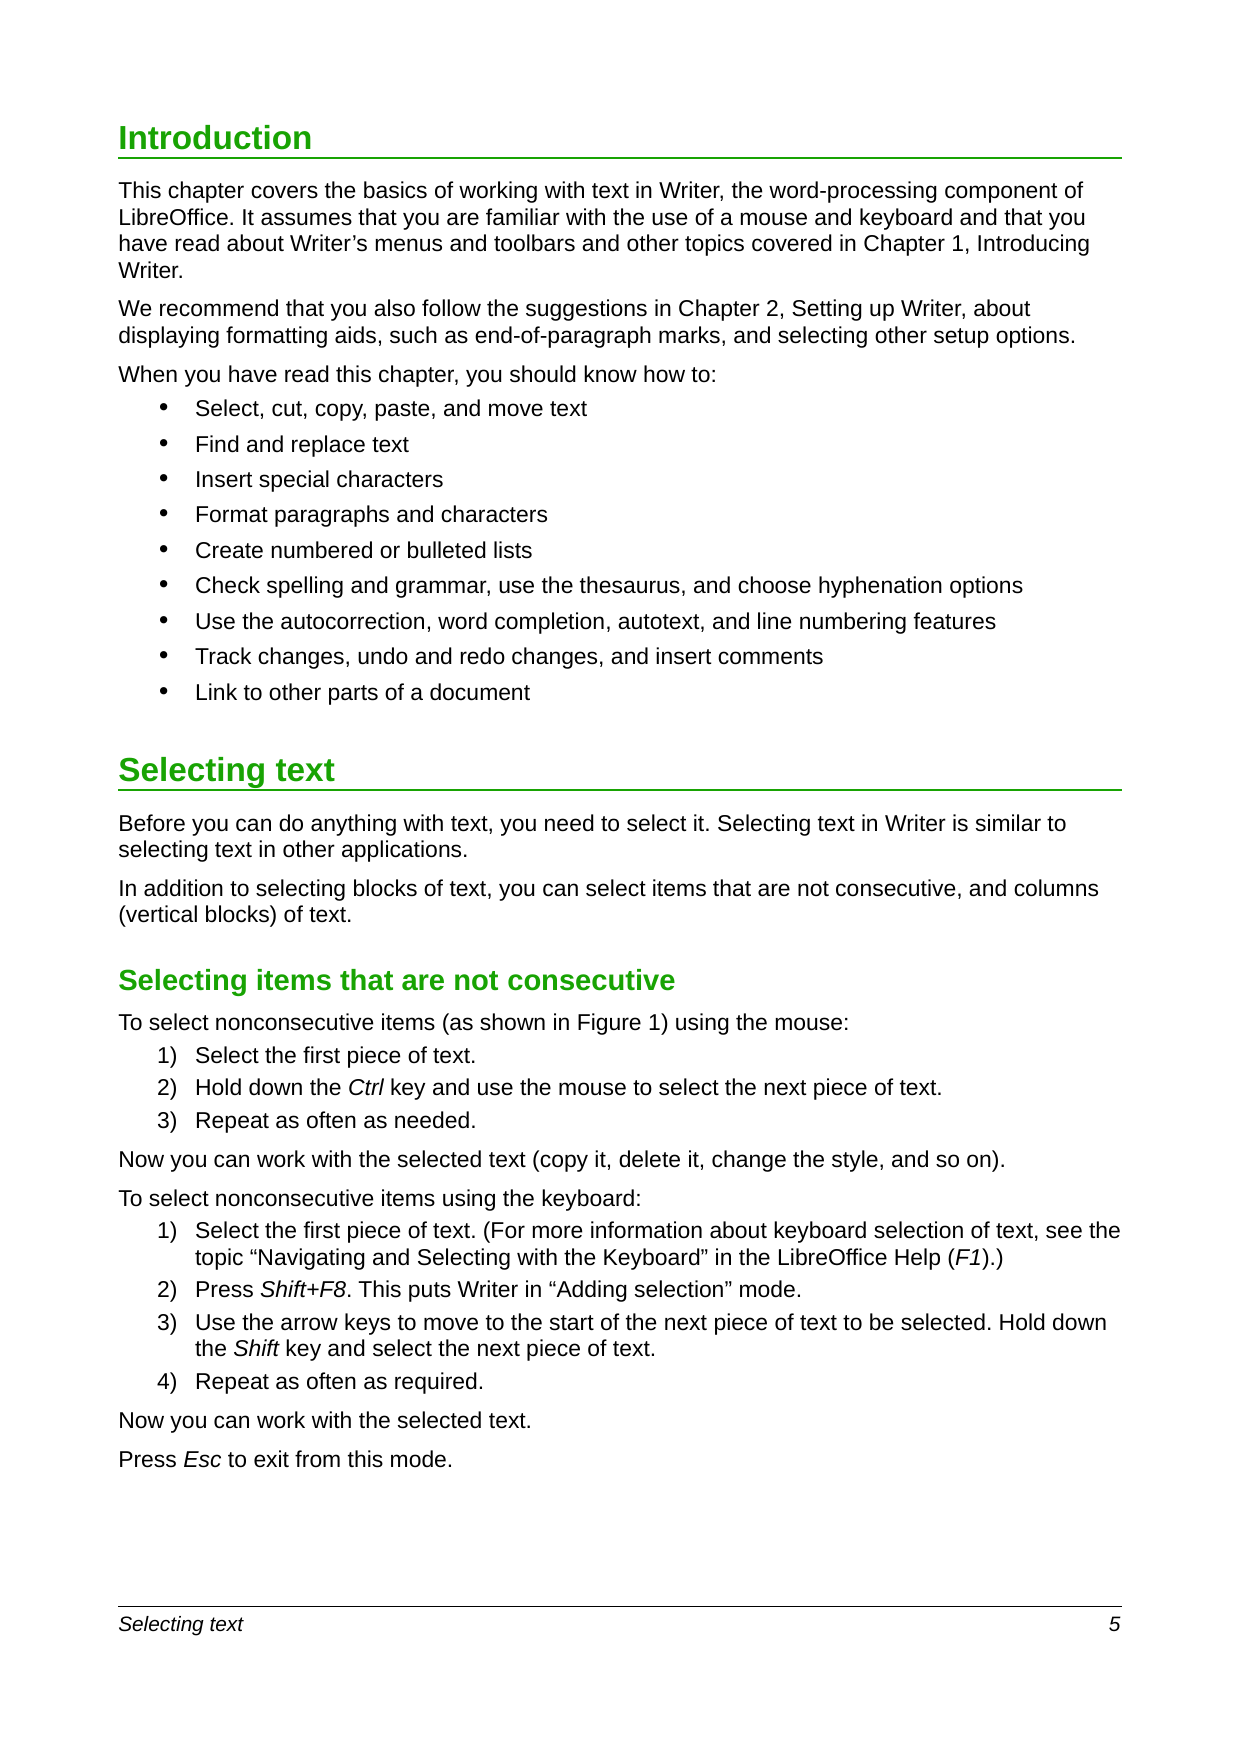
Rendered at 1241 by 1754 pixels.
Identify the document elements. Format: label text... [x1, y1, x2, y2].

list Select the first piece of text. [177, 1042, 1122, 1068]
text This chapter covers the basics of working with text in Writer, the word-processing component of LibreOffice. It assumes that you are familiar with the use of a mouse and keyboard and that you have read about Writer’s menus and toolbars and other topics covered in Chapter 1, Introducing Writer. [118, 177, 1122, 283]
list Press Shift+F8. This puts Writer in “Adding selection” mode. [177, 1276, 1122, 1303]
subtitle Introduction [118, 118, 1122, 157]
list Hold down the Ctrl key and use the mouse to select the next piece of text. [177, 1074, 1122, 1101]
text Now you can work with the selected text. [118, 1407, 1122, 1433]
list When you have read this chapter, you should know how to: [118, 361, 1122, 387]
list Format paragraphs and characters [156, 500, 1122, 529]
list To select nonconsecutive items (as shown in Figure 1) using the mouse: [118, 1009, 1122, 1035]
list Link to other parts of a document [156, 677, 1122, 706]
list Repeat as often as required. [177, 1368, 1122, 1394]
list Find and replace text [156, 429, 1122, 458]
list Track changes, undo and redo changes, and insert comments [156, 641, 1122, 671]
list Select, cut, copy, paste, and move text [156, 393, 1122, 423]
list Insert special characters [156, 464, 1122, 493]
list Repeat as often as needed. [177, 1107, 1122, 1133]
list Check spelling and grammar, use the thesaurus, and choose hyphenation options [156, 571, 1122, 600]
list Use the autocorrection, word completion, autotext, and line numbering features [156, 606, 1122, 635]
subtitle Selecting text [118, 750, 1122, 789]
subtitle Selecting items that are not consecutive [118, 963, 1122, 997]
text We recommend that you also follow the suggestions in Chapter 2, Setting up Writer, about displaying formatting aids, such as end-of-paragraph marks, and selecting other setup options. [118, 295, 1122, 348]
text In addition to selecting blocks of text, you can select items that are not consecutive, and columns (vertical blocks) of text. [118, 875, 1122, 927]
list Use the arrow keys to move to the start of the next piece of text to be selected. Hold down the Shift key and select the next piece of text. [177, 1309, 1122, 1362]
text Press Esc to exit from this mode. [118, 1446, 1122, 1472]
list Create numbered or bulleted lists [156, 535, 1122, 564]
list Select the first piece of text. (For more information about keyboard selection of text, see the topic “Navigating and Selecting with the Keyboard” in the LibreOffice Help (F1).) [177, 1217, 1122, 1270]
text Now you can work with the selected text (copy it, delete it, change the style, and so on). [118, 1146, 1122, 1172]
list To select nonconsecutive items using the keyboard: [118, 1185, 1122, 1211]
text Before you can do anything with text, you need to select it. Selecting text in Writer is similar to selecting text in other applications. [118, 809, 1122, 862]
